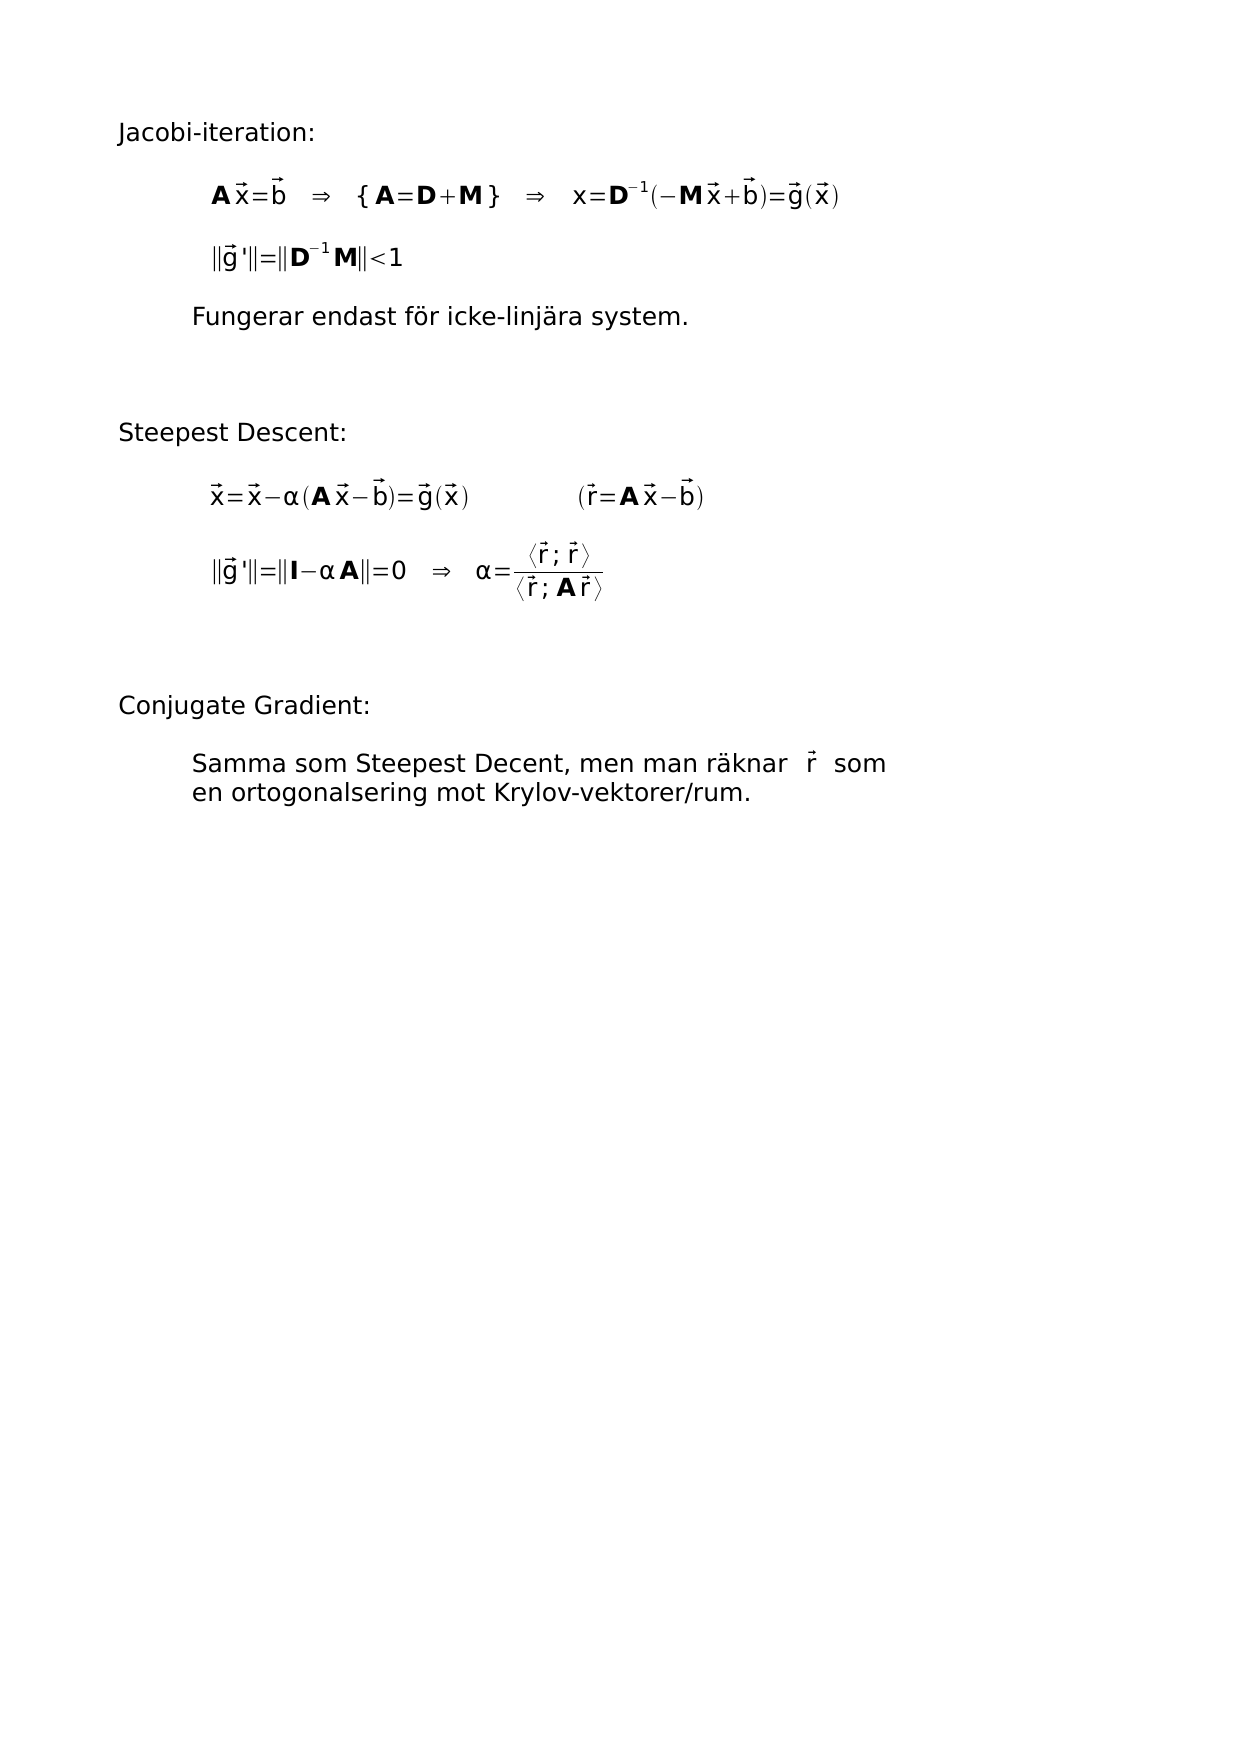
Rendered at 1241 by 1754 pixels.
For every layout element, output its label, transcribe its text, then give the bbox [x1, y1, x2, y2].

text Samma som Steepest Decent, men man räknarsom [118, 749, 1122, 778]
text Steepest Descent: [118, 419, 1122, 448]
text en ortogonalsering mot Krylov-vektorer/rum. [118, 778, 1122, 807]
text Jacobi-iteration: [118, 118, 1122, 147]
text Conjugate Gradient: [118, 691, 1122, 720]
text Fungerar endast för icke-linjära system. [118, 302, 1122, 331]
